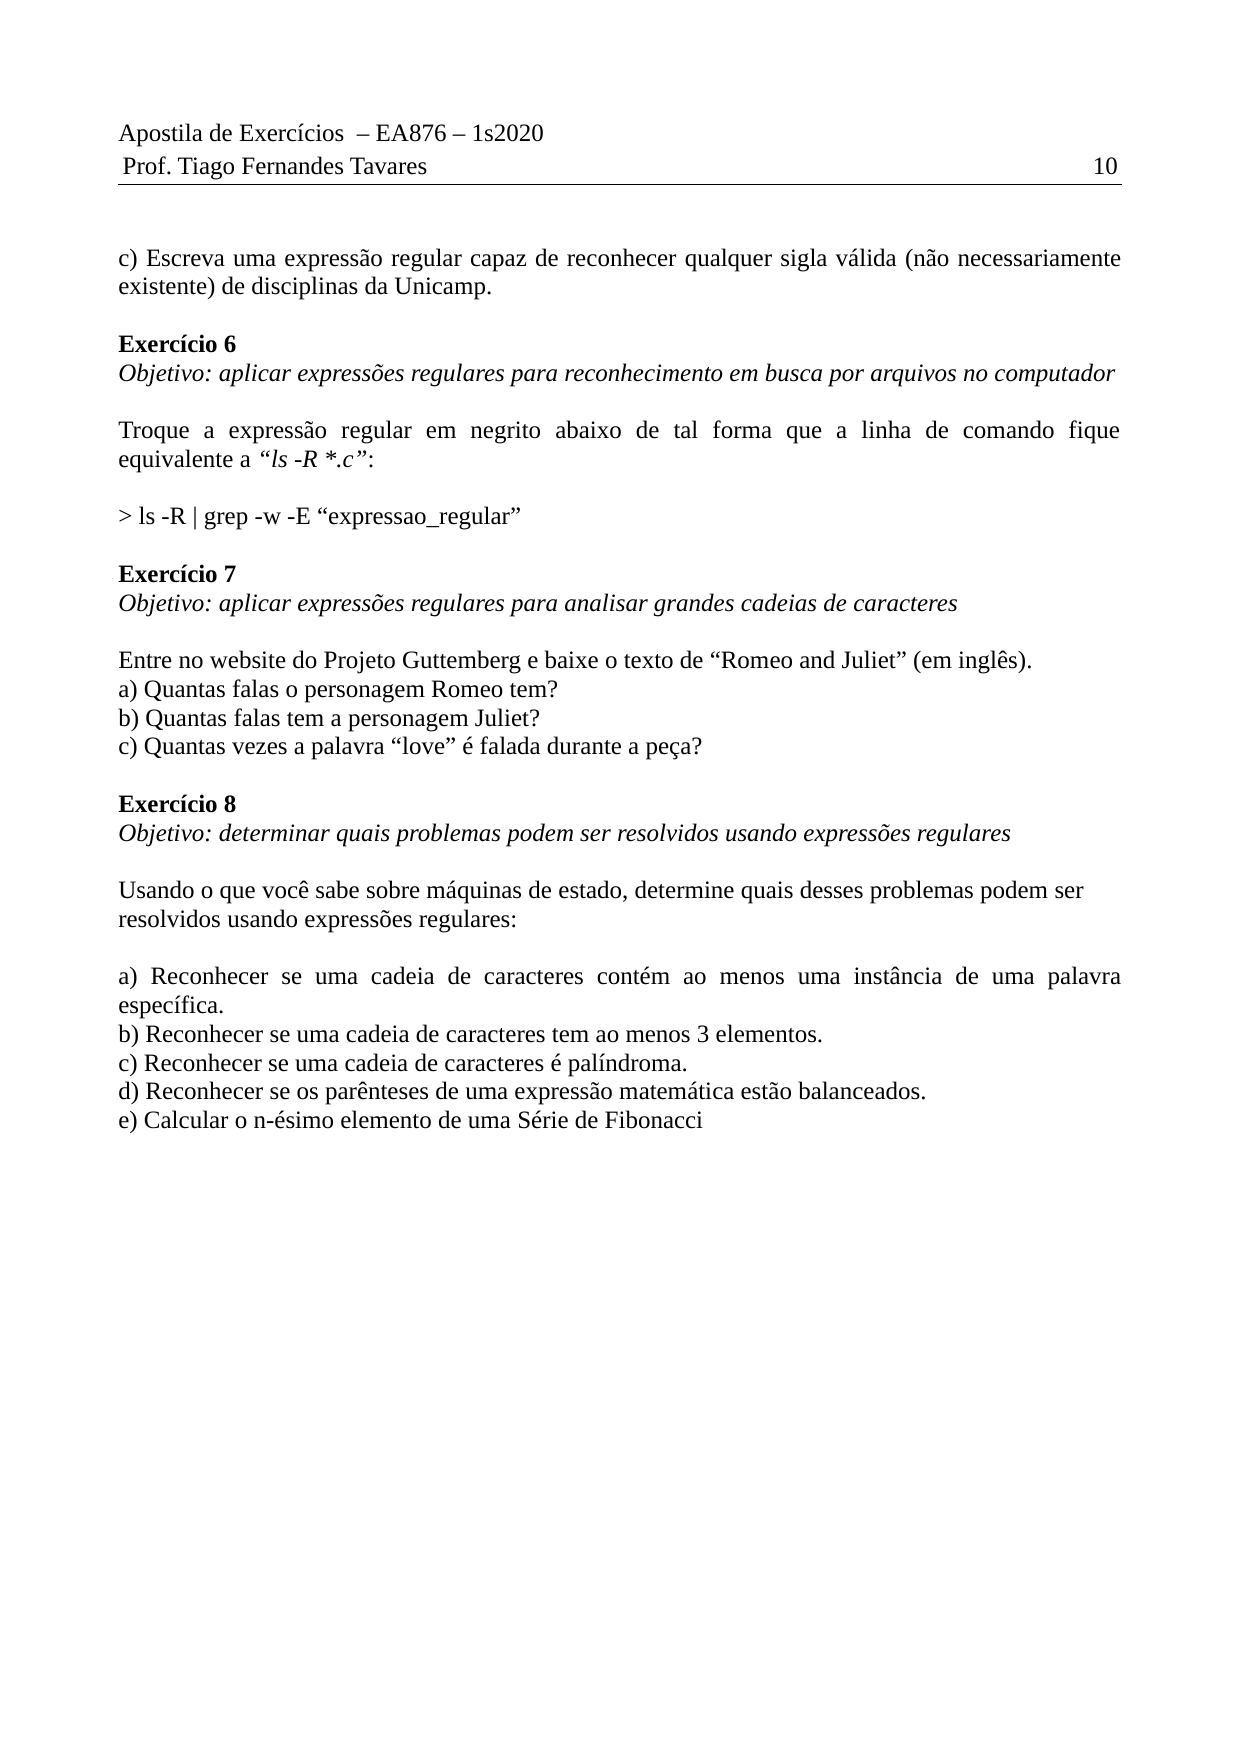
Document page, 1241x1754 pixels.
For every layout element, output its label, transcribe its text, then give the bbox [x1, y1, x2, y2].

text a) Reconhecer se uma cadeia de caracteres contém ao menos uma instância de uma palavra específica. [118, 961, 1122, 1019]
text c) Quantas vezes a palavra “love” é falada durante a peça? [118, 731, 1122, 760]
text Exercício 7 [118, 559, 1122, 588]
text Exercício 6 [118, 329, 1122, 358]
text e) Calcular o n-ésimo elemento de uma Série de Fibonacci [118, 1105, 1122, 1134]
text c) Escreva uma expressão regular capaz de reconhecer qualquer sigla válida (não necessariamente existente) de disciplinas da Unicamp. [118, 243, 1122, 300]
text c) Reconhecer se uma cadeia de caracteres é palíndroma. [118, 1048, 1122, 1076]
text a) Quantas falas o personagem Romeo tem? [118, 674, 1122, 703]
text d) Reconhecer se os parênteses de uma expressão matemática estão balanceados. [118, 1076, 1122, 1105]
text b) Quantas falas tem a personagem Juliet? [118, 703, 1122, 731]
text b) Reconhecer se uma cadeia de caracteres tem ao menos 3 elementos. [118, 1019, 1122, 1048]
text Objetivo: determinar quais problemas podem ser resolvidos usando expressões regulares [118, 818, 1122, 846]
text > ls -R | grep -w -E “expressao_regular” [118, 501, 1122, 530]
text Usando o que você sabe sobre máquinas de estado, determine quais desses problemas podem ser resolvidos usando expressões regulares: [118, 875, 1122, 933]
text Entre no website do Projeto Guttemberg e baixe o texto de “Romeo and Juliet” (em inglês). [118, 645, 1122, 674]
text Objetivo: aplicar expressões regulares para analisar grandes cadeias de caracteres [118, 588, 1122, 616]
text Troque a expressão regular em negrito abaixo de tal forma que a linha de comando fique equivalente a “ls -R *.c”: [118, 415, 1122, 473]
text Exercício 8 [118, 789, 1122, 818]
text Objetivo: aplicar expressões regulares para reconhecimento em busca por arquivos no computador [118, 358, 1122, 386]
